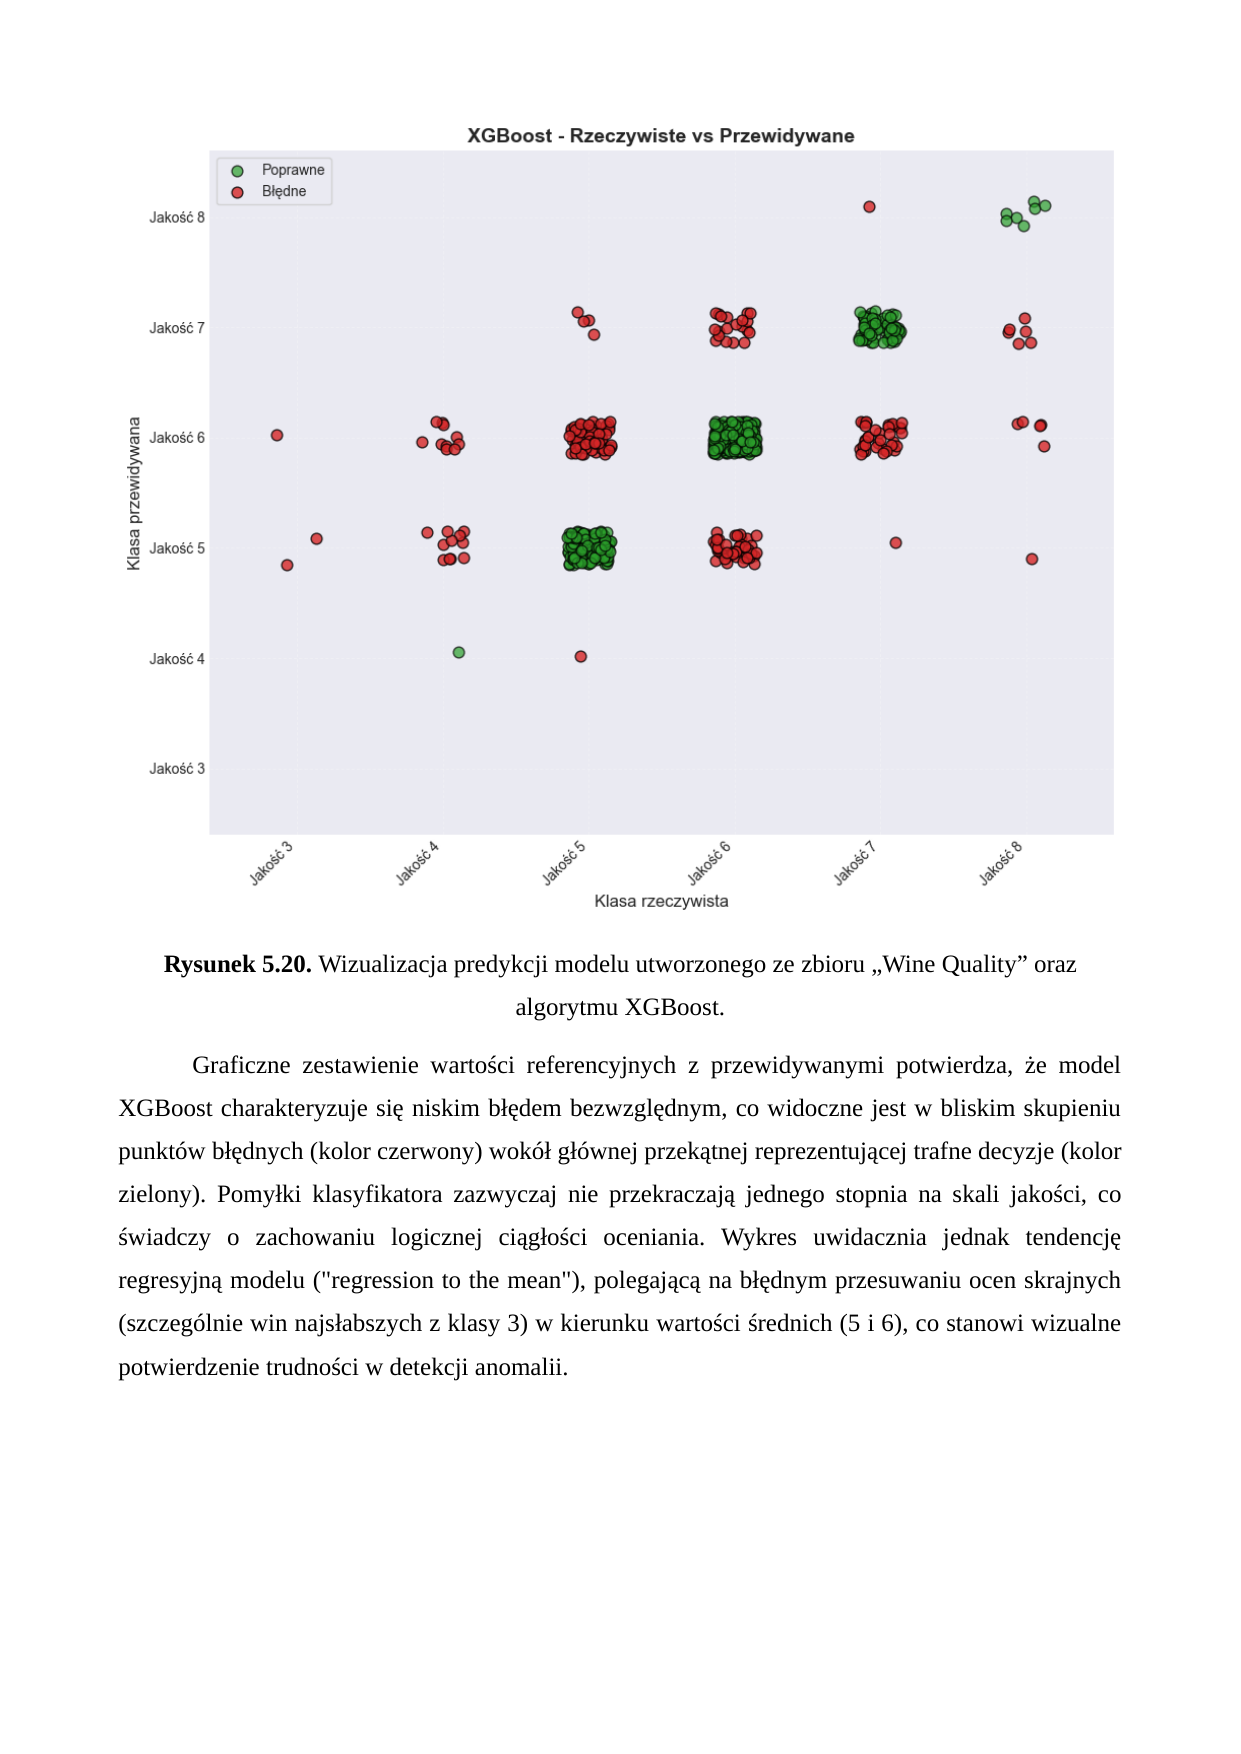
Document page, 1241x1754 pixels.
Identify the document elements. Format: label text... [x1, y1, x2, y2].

text Graficzne zestawienie wartości referencyjnych z przewidywanymi potwierdza, że model XGBoost charakteryzuje się niskim błędem bezwzględnym, co widoczne jest w bliskim skupieniu punktów błędnych (kolor czerwony) wokół głównej przekątnej reprezentującej trafne decyzje (kolor zielony). Pomyłki klasyfikatora zazwyczaj nie przekraczają jednego stopnia na skali jakości, co świadczy o zachowaniu logicznej ciągłości oceniania. Wykres uwidacznia jednak tendencję regresyjną modelu ("regression to the mean"), polegającą na błędnym przesuwaniu ocen skrajnych (szczególnie win najsłabszych z klasy 3) w kierunku wartości średnich (5 i 6), co stanowi wizualne potwierdzenie trudności w detekcji anomalii. [118, 1050, 1122, 1380]
text Rysunek 5.20. Wizualizacja predykcji modelu utworzonego ze zbioru „Wine Quality” oraz algorytmu XGBoost. [118, 949, 1122, 1021]
picture [118, 118, 1123, 920]
